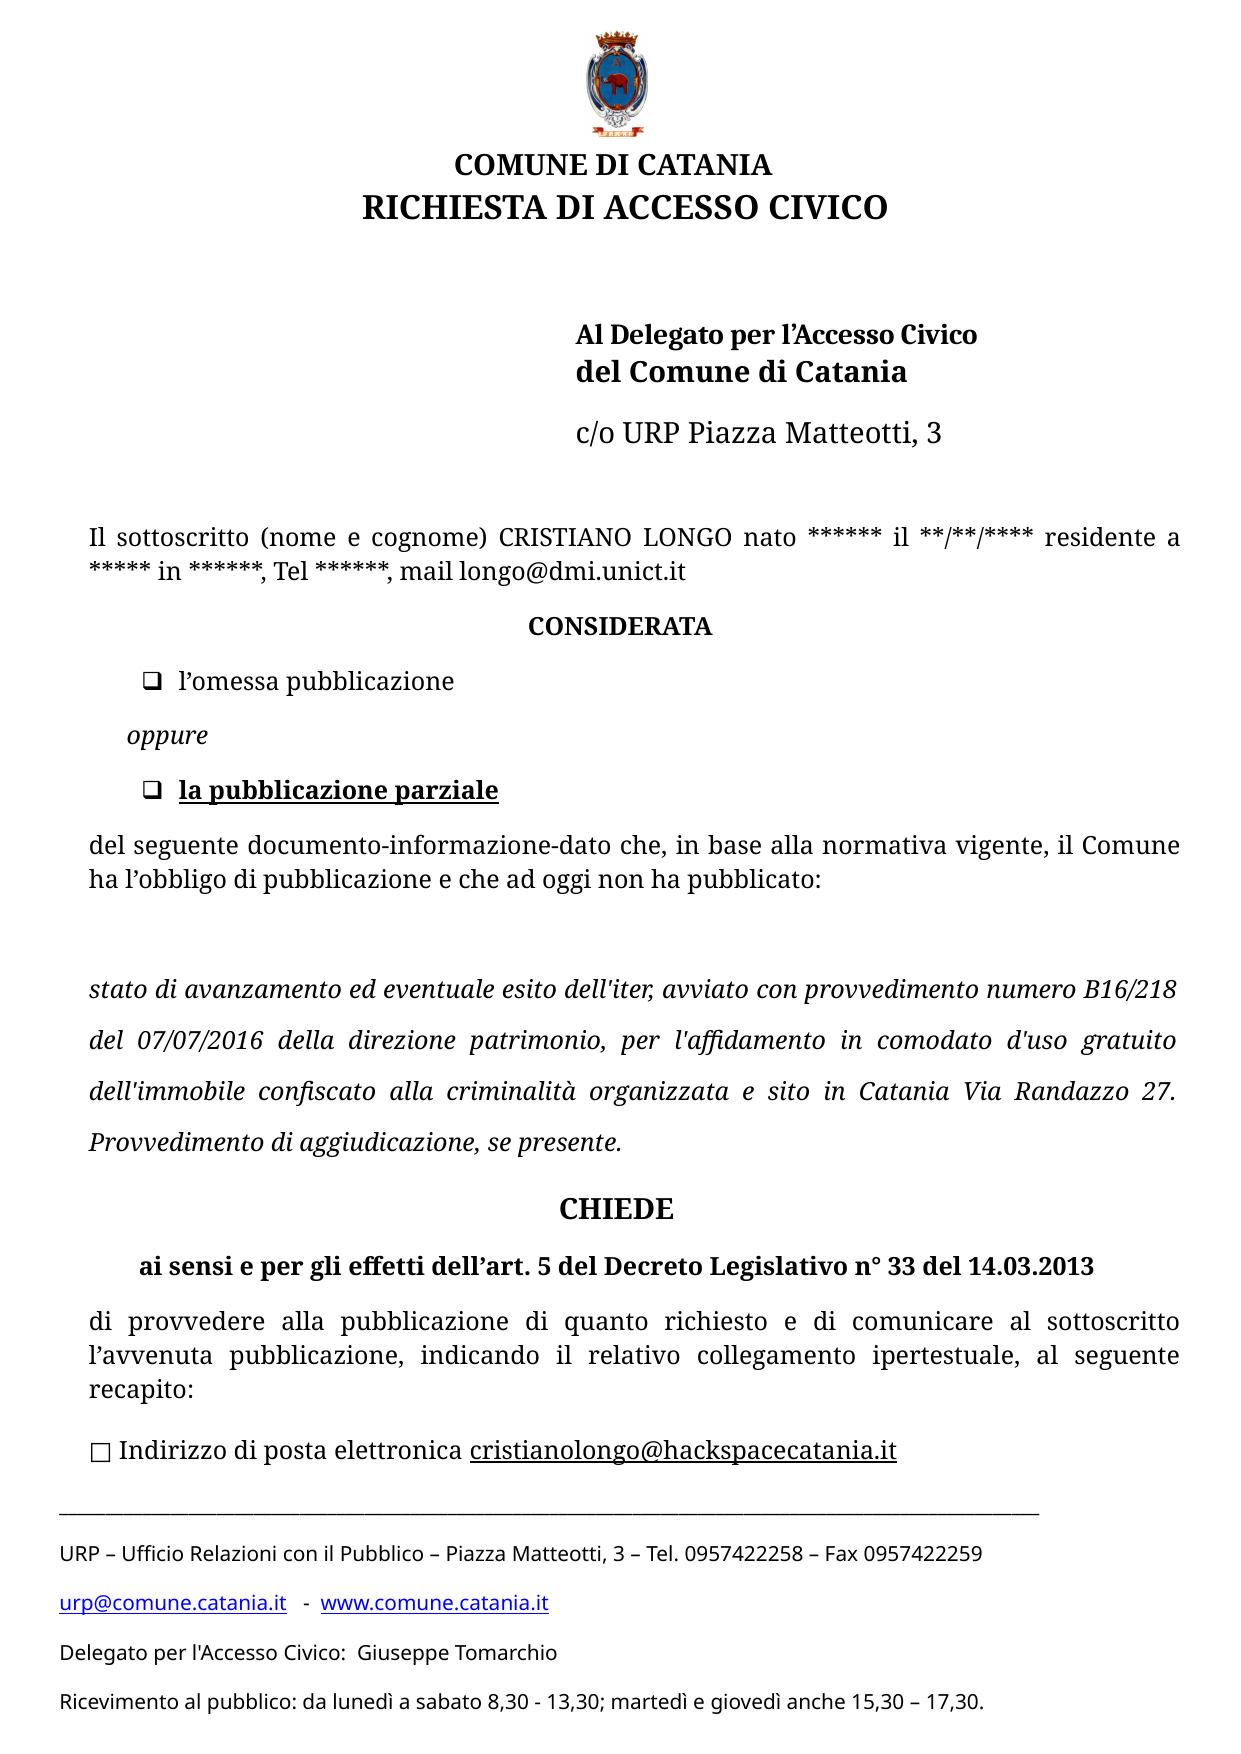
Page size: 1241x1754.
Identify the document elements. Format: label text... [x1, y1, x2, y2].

text RICHIESTA DI ACCESSO CIVICO [89, 183, 1181, 229]
text c/o URP Piazza Matteotti, 3 [501, 412, 1181, 452]
text Il sottoscritto (nome e cognome) CRISTIANO LONGO nato ****** il **/**/**** residente a ***** in ******, Tel ******, mail longo@dmi.unict.it [89, 519, 1181, 587]
text CHIEDE [59, 1188, 1181, 1228]
text ai sensi e per gli effetti dell’art. 5 del Decreto Legislativo n° 33 del 14.03.2013 [59, 1249, 1181, 1283]
text CONSIDERATA [59, 608, 1181, 642]
list COMUNE DI CATANIA [325, 144, 1181, 183]
text di provvedere alla pubblicazione di quanto richiesto e di comunicare al sottoscritto l’avvenuta pubblicazione, indicando il relativo collegamento ipertestuale, al seguente recapito: □ Indirizzo di posta elettronica cristianolongo@hackspacecatania.it [89, 1304, 1181, 1466]
list Al Delegato per l’Accesso Civico [575, 289, 1181, 352]
text stato di avanzamento ed eventuale esito dell'iter, avviato con provvedimento numero B16/218 del 07/07/2016 della direzione patrimonio, per l'affidamento in comodato d'uso gratuito dell'immobile confiscato alla criminalità organizzata e sito in Catania Via Randazzo 27. Provvedimento di aggiudicazione, se presente. [89, 972, 1181, 1159]
text oppure [126, 718, 1181, 752]
list la pubblicazione parziale [141, 773, 1181, 807]
text del seguente documento-informazione-dato che, in base alla normativa vigente, il Comune ha l’obbligo di pubblicazione e che ad oggi non ha pubblicato: [89, 828, 1181, 896]
picture [585, 29, 649, 138]
text del Comune di Catania [501, 352, 1181, 391]
list l’omessa pubblicazione [141, 663, 1181, 697]
